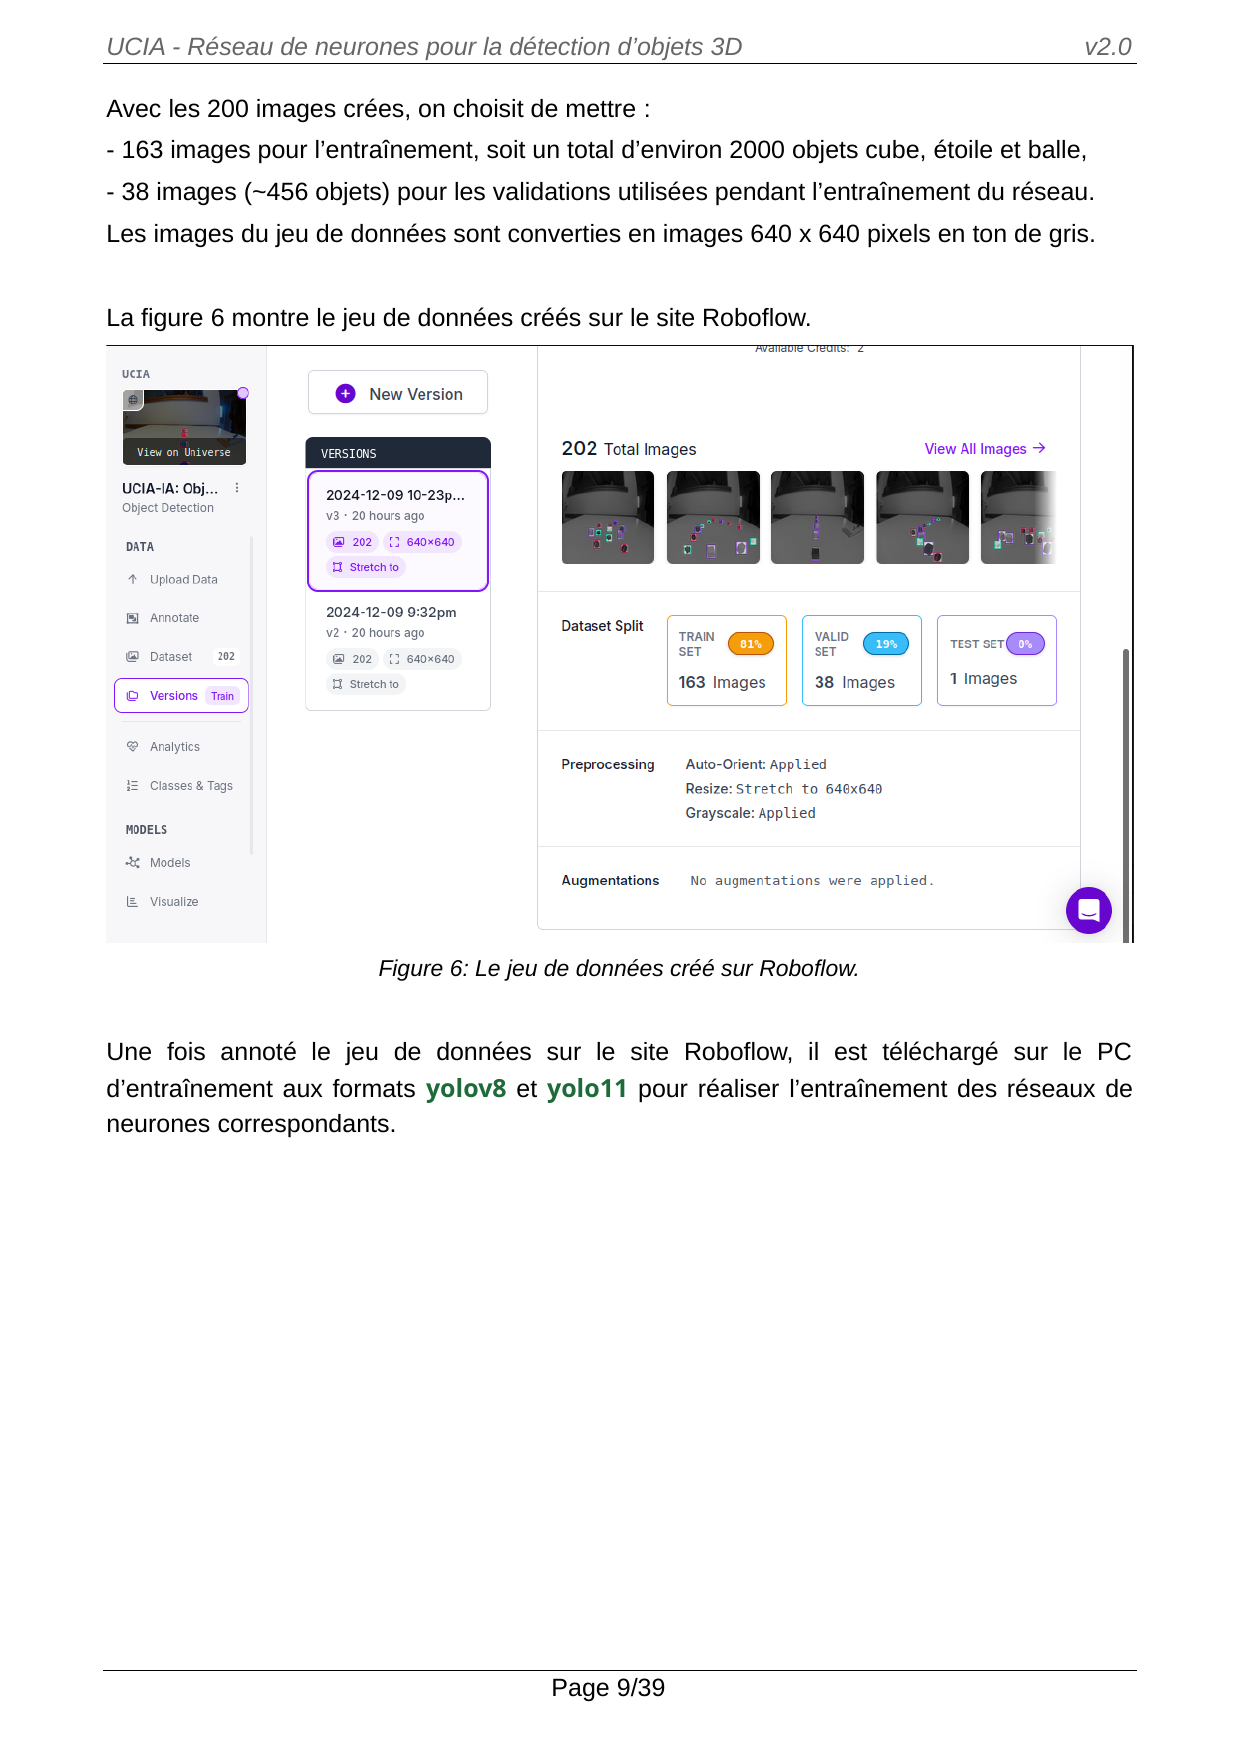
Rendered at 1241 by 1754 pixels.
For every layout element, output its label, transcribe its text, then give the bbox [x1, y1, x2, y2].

picture [106, 345, 1134, 943]
text La figure 6 montre le jeu de données créés sur le site Roboflow. [106, 303, 1134, 332]
text - 163 images pour l’entraînement, soit un total d’environ 2000 objets cube, étoile et balle, [106, 136, 1134, 164]
text Avec les 200 images crées, on choisit de mettre : [106, 94, 1134, 122]
text - 38 images (~456 objets) pour les validations utilisées pendant l’entraînement du réseau. [106, 177, 1134, 206]
text Les images du jeu de données sont converties en images 640 x 640 pixels en ton de gris. [106, 219, 1134, 248]
text Figure 6: Le jeu de données créé sur Roboflow. [106, 943, 1134, 981]
text Une fois annoté le jeu de données sur le site Roboflow, il est téléchargé sur le PC d’entraînement aux formats yolov8 et yolo11 pour réaliser l’entraînement des réseaux de neurones correspondants. [106, 1036, 1134, 1170]
